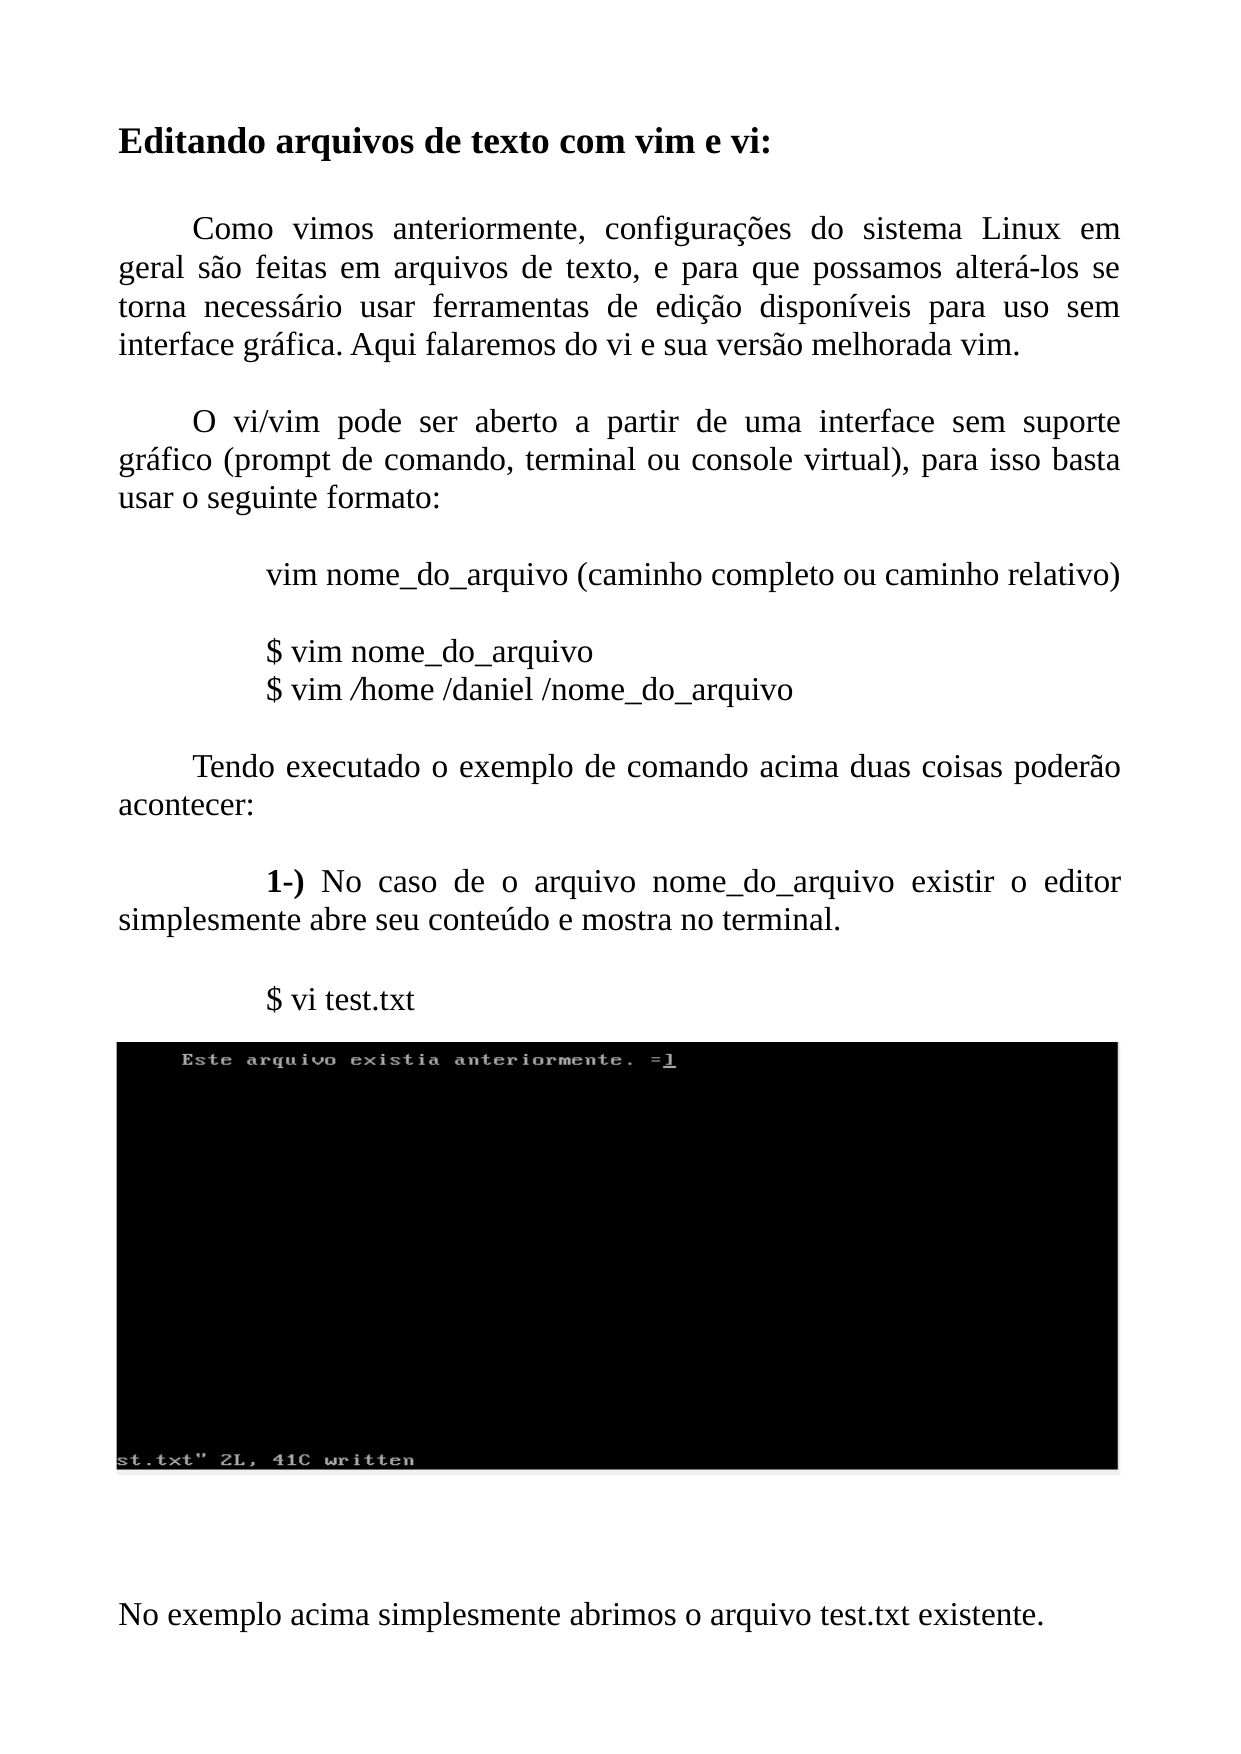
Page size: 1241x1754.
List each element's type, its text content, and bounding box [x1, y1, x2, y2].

text $ vim nome_do_arquivo [118, 631, 1122, 669]
text $ vi test.txt [118, 976, 1122, 1019]
text $ vim /home /daniel /nome_do_arquivo [118, 669, 1122, 707]
text Editando arquivos de texto com vim e vi: [118, 118, 1122, 161]
text No exemplo acima simplesmente abrimos o arquivo test.txt existente. [118, 1594, 1122, 1633]
text O vi/vim pode ser aberto a partir de uma interface sem suporte gráfico (prompt de comando, terminal ou console virtual), para isso basta usar o seguinte formato: [118, 401, 1122, 516]
text Como vimos anteriormente, configurações do sistema Linux em geral são feitas em arquivos de texto, e para que possamos alterá-los se torna necessário usar ferramentas de edição disponíveis para uso sem interface gráfica. Aqui falaremos do vi e sua versão melhorada vim. [118, 204, 1122, 362]
text 1-) No caso de o arquivo nome_do_arquivo existir o editor simplesmente abre seu conteúdo e mostra no terminal. [118, 861, 1122, 937]
text Tendo executado o exemplo de comando acima duas coisas poderão acontecer: [118, 746, 1122, 822]
text vim nome_do_arquivo (caminho completo ou caminho relativo) [118, 554, 1122, 592]
picture [116, 1042, 1121, 1475]
